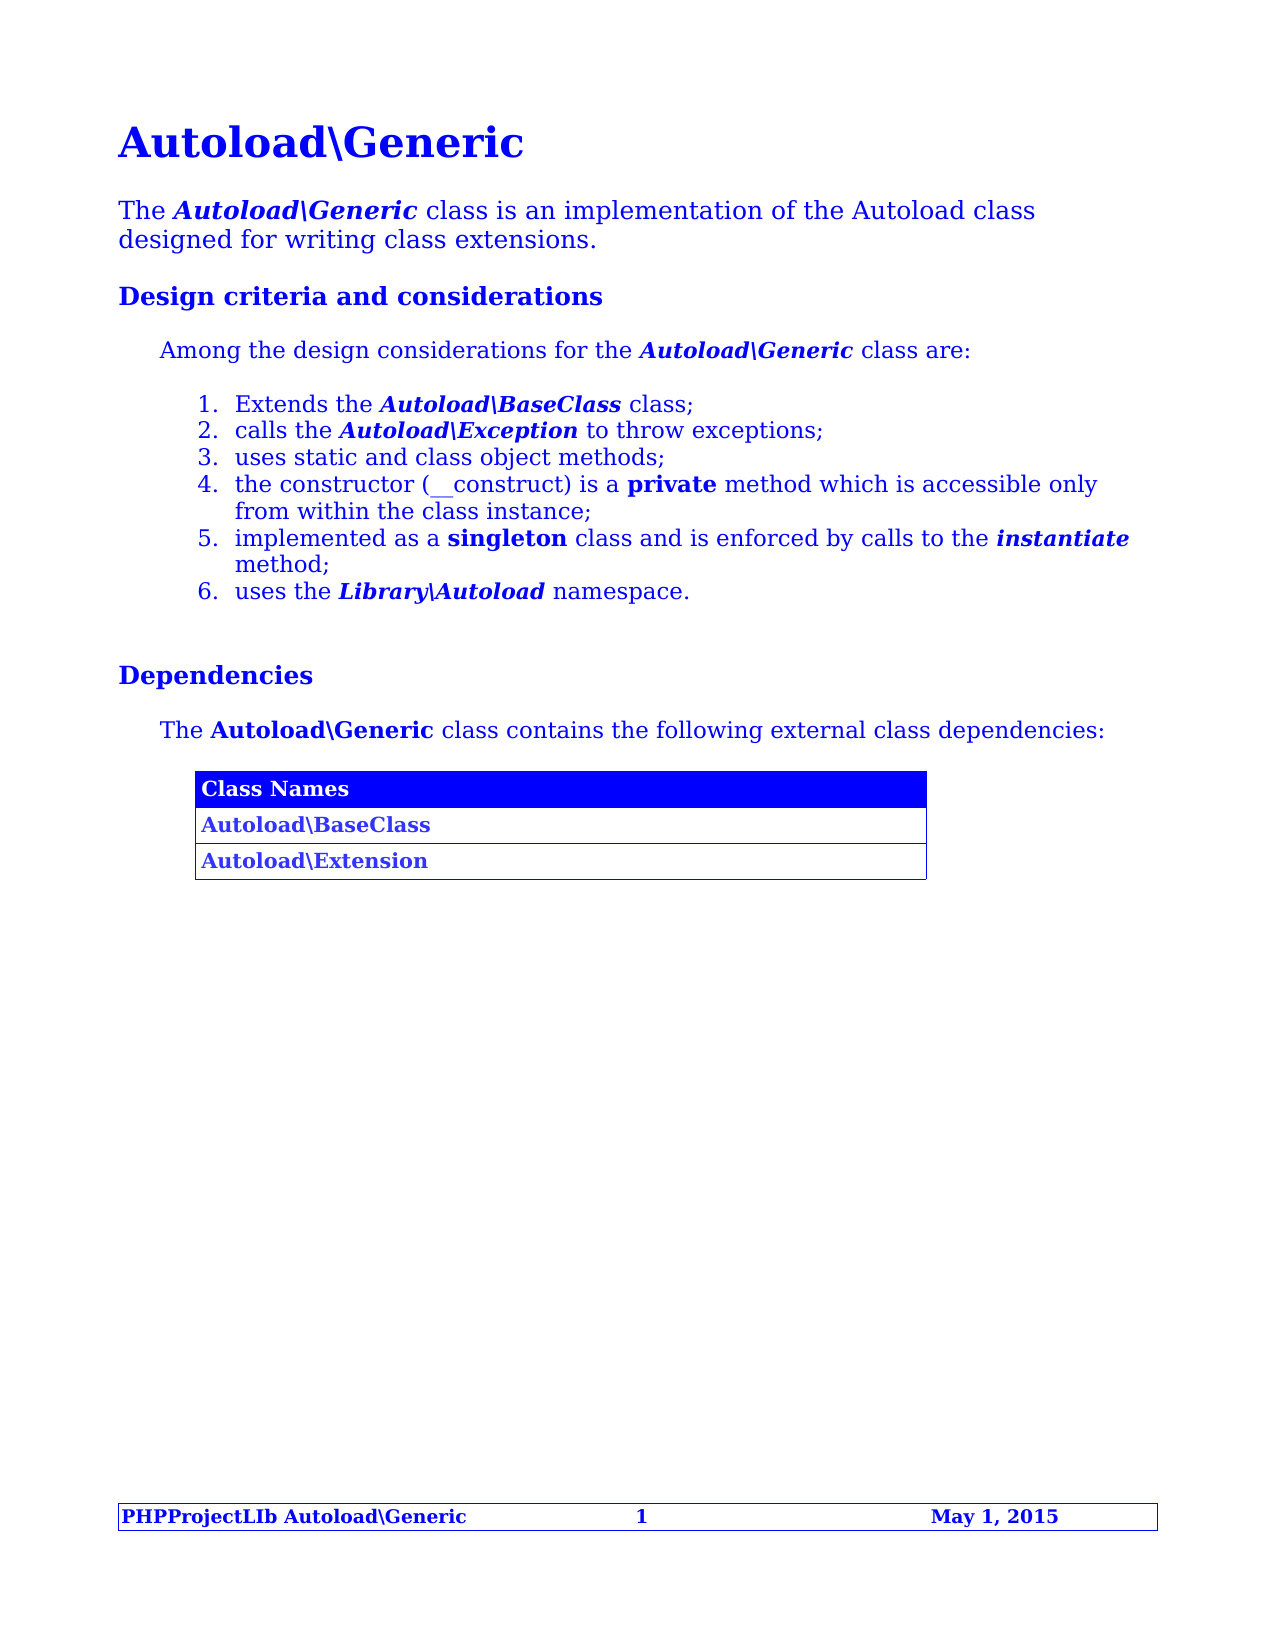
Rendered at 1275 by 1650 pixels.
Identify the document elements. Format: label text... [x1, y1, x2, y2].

table_cell Autoload\BaseClass [196, 808, 926, 843]
list the constructor (__construct) is a private method which is accessible only from within the class instance; [197, 471, 1157, 524]
table_cell Autoload\Extension [196, 844, 926, 879]
title Autoload\Generic [118, 118, 1157, 167]
list Extends the Autoload\BaseClass class; [197, 391, 1157, 417]
list implemented as a singleton class and is enforced by calls to the instantiate method; [197, 524, 1157, 578]
title Dependencies [118, 661, 1157, 690]
text The Autoload\Generic class is an implementation of the Autoload class designed for writing class extensions. [118, 196, 1157, 255]
list uses the Library\Autoload namespace. [197, 578, 1157, 605]
list calls the Autoload\Exception to throw exceptions; [197, 417, 1157, 444]
title Design criteria and considerations [118, 281, 1157, 311]
text The Autoload\Generic class contains the following external class dependencies: [159, 717, 1157, 744]
text Among the design considerations for the Autoload\Generic class are: [159, 337, 1157, 364]
list uses static and class object methods; [197, 444, 1157, 471]
table_header Class Names [196, 772, 926, 807]
